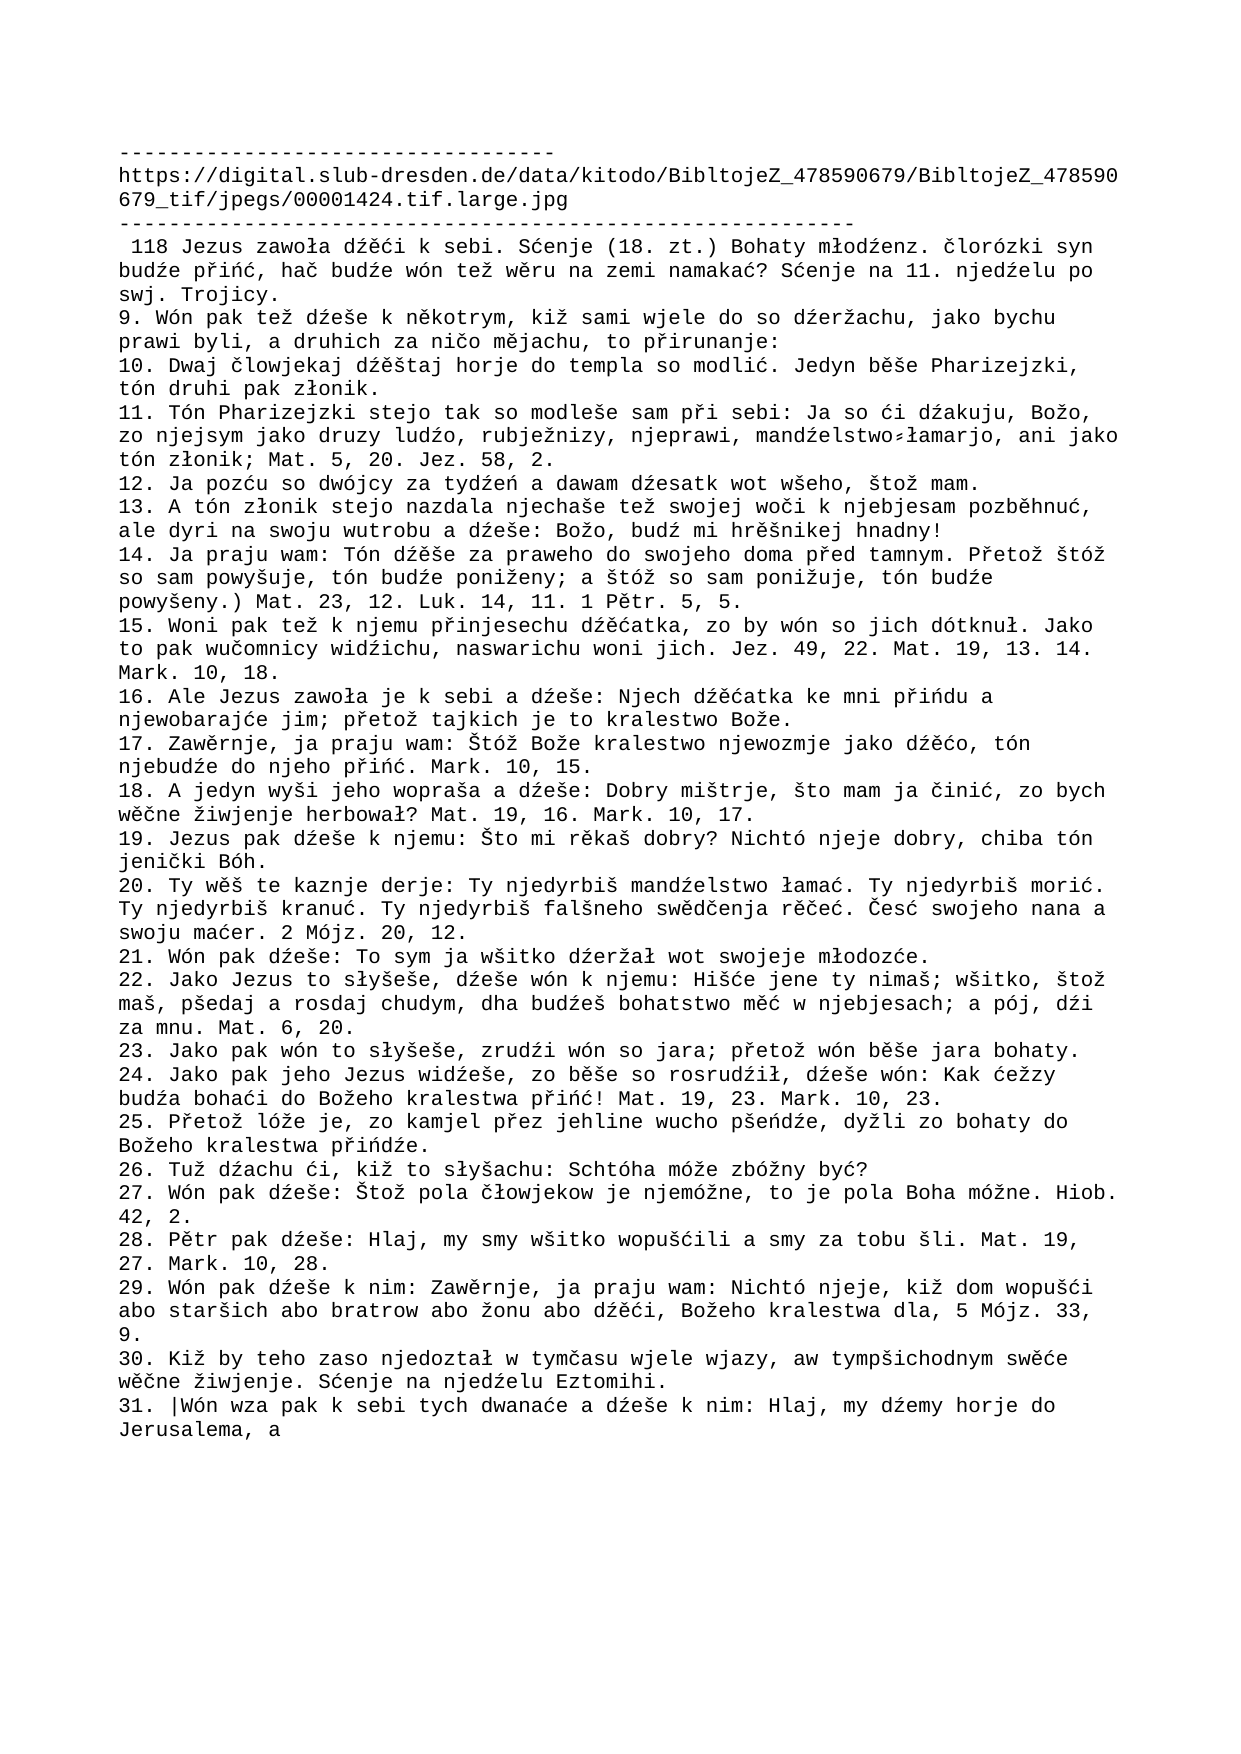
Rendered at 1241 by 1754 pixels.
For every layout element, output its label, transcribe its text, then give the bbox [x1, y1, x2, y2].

text 17. Zawěrnje, ja praju wam: Štóž Bože kralestwo njewozmje jako dźěćo, tón njebudźe do njeho přińć. Mark. 10, 15. [118, 733, 1122, 780]
text 118 Jezus zawoła dźěći k sebi. Sćenje (18. zt.) Bohaty młodźenz. člorózki syn budźe přińć, hač budźe wón tež wěru na zemi namakać? Sćenje na 11. njedźelu po swj. Trojicy. [118, 236, 1122, 307]
text 9. Wón pak tež dźeše k někotrym, kiž sami wjele do so dźeržachu, jako bychu prawi byli, a druhich za ničo mějachu, to přirunanje: [118, 307, 1122, 354]
text 28. Pětr pak dźeše: Hlaj, my smy wšitko wopušćili a smy za tobu šli. Mat. 19, 27. Mark. 10, 28. [118, 1229, 1122, 1277]
text 21. Wón pak dźeše: To sym ja wšitko dźeržał wot swojeje młodozće. [118, 946, 1122, 969]
text 24. Jako pak jeho Jezus widźeše, zo běše so rosrudźił, dźeše wón: Kak ćežzy budźa bohaći do Božeho kralestwa přińć! Mat. 19, 23. Mark. 10, 23. [118, 1064, 1122, 1111]
text 31. |Wón wza pak k sebi tych dwanaće a dźeše k nim: Hlaj, my dźemy horje do Jerusalema, a [118, 1395, 1122, 1442]
text 10. Dwaj člowjekaj dźěštaj horje do templa so modlić. Jedyn běše Pharizejzki, tón druhi pak złonik. [118, 354, 1122, 402]
text ----------------------------------- https://digital.slub-dresden.de/data/kitodo/BibltojeZ_478590679/BibltojeZ_478590679_tif/jpegs/00001424.tif.large.jpg ----------------------------------------------------------- [118, 142, 1122, 236]
text 27. Wón pak dźeše: Štož pola čłowjekow je njemóžne, to je pola Boha móžne. Hiob. 42, 2. [118, 1182, 1122, 1229]
text 13. A tón złonik stejo nazdala njechaše tež swojej woči k njebjesam pozběhnuć, ale dyri na swoju wutrobu a dźeše: Božo, budź mi hrěšnikej hnadny! [118, 496, 1122, 544]
text 14. Ja praju wam: Tón dźěše za praweho do swojeho doma před tamnym. Přetož štóž so sam powyšuje, tón budźe poniženy; a štóž so sam ponižuje, tón budźe powyšeny.) Mat. 23, 12. Luk. 14, 11. 1 Pětr. 5, 5. [118, 544, 1122, 615]
text 19. Jezus pak dźeše k njemu: Što mi rěkaš dobry? Nichtó njeje dobry, chiba tón jenički Bóh. [118, 827, 1122, 875]
text 12. Ja pozću so dwójcy za tydźeń a dawam dźesatk wot wšeho, štož mam. [118, 473, 1122, 496]
text 22. Jako Jezus to słyšeše, dźeše wón k njemu: Hišće jene ty nimaš; wšitko, štož maš, pšedaj a rosdaj chudym, dha budźeš bohatstwo měć w njebjesach; a pój, dźi za mnu. Mat. 6, 20. [118, 969, 1122, 1040]
text 15. Woni pak tež k njemu přinjesechu dźěćatka, zo by wón so jich dótknuł. Jako to pak wučomnicy widźichu, naswarichu woni jich. Jez. 49, 22. Mat. 19, 13. 14. Mark. 10, 18. [118, 615, 1122, 686]
text 26. Tuž dźachu ći, kiž to słyšachu: Schtóha móže zbóžny być? [118, 1158, 1122, 1182]
text 29. Wón pak dźeše k nim: Zawěrnje, ja praju wam: Nichtó njeje, kiž dom wopušći abo staršich abo bratrow abo žonu abo dźěći, Božeho kralestwa dla, 5 Mójz. 33, 9. [118, 1277, 1122, 1348]
text 18. A jedyn wyši jeho wopraša a dźeše: Dobry mištrje, što mam ja činić, zo bych wěčne žiwjenje herbował? Mat. 19, 16. Mark. 10, 17. [118, 780, 1122, 827]
text 25. Přetož lóže je, zo kamjel přez jehline wucho pšeńdźe, dyžli zo bohaty do Božeho kralestwa přińdźe. [118, 1111, 1122, 1158]
text 16. Ale Jezus zawoła je k sebi a dźeše: Njech dźěćatka ke mni přińdu a njewobarajće jim; přetož tajkich je to kralestwo Bože. [118, 686, 1122, 733]
text 20. Ty wěš te kaznje derje: Ty njedyrbiš mandźelstwo łamać. Ty njedyrbiš morić. Ty njedyrbiš kranuć. Ty njedyrbiš falšneho swědčenja rěčeć. Česć swojeho nana a swoju maćer. 2 Mójz. 20, 12. [118, 875, 1122, 946]
text 30. Kiž by teho zaso njedoztał w tymčasu wjele wjazy, aw tympšichodnym swěće wěčne žiwjenje. Sćenje na njedźelu Eztomihi. [118, 1348, 1122, 1395]
text 23. Jako pak wón to słyšeše, zrudźi wón so jara; přetož wón běše jara bohaty. [118, 1040, 1122, 1064]
text 11. Tón Pharizejzki stejo tak so modleše sam při sebi: Ja so ći dźakuju, Božo, zo njejsym jako druzy ludźo, rubježnizy, njeprawi, mandźelstwo⸗łamarjo, ani jako tón złonik; Mat. 5, 20. Jez. 58, 2. [118, 402, 1122, 473]
